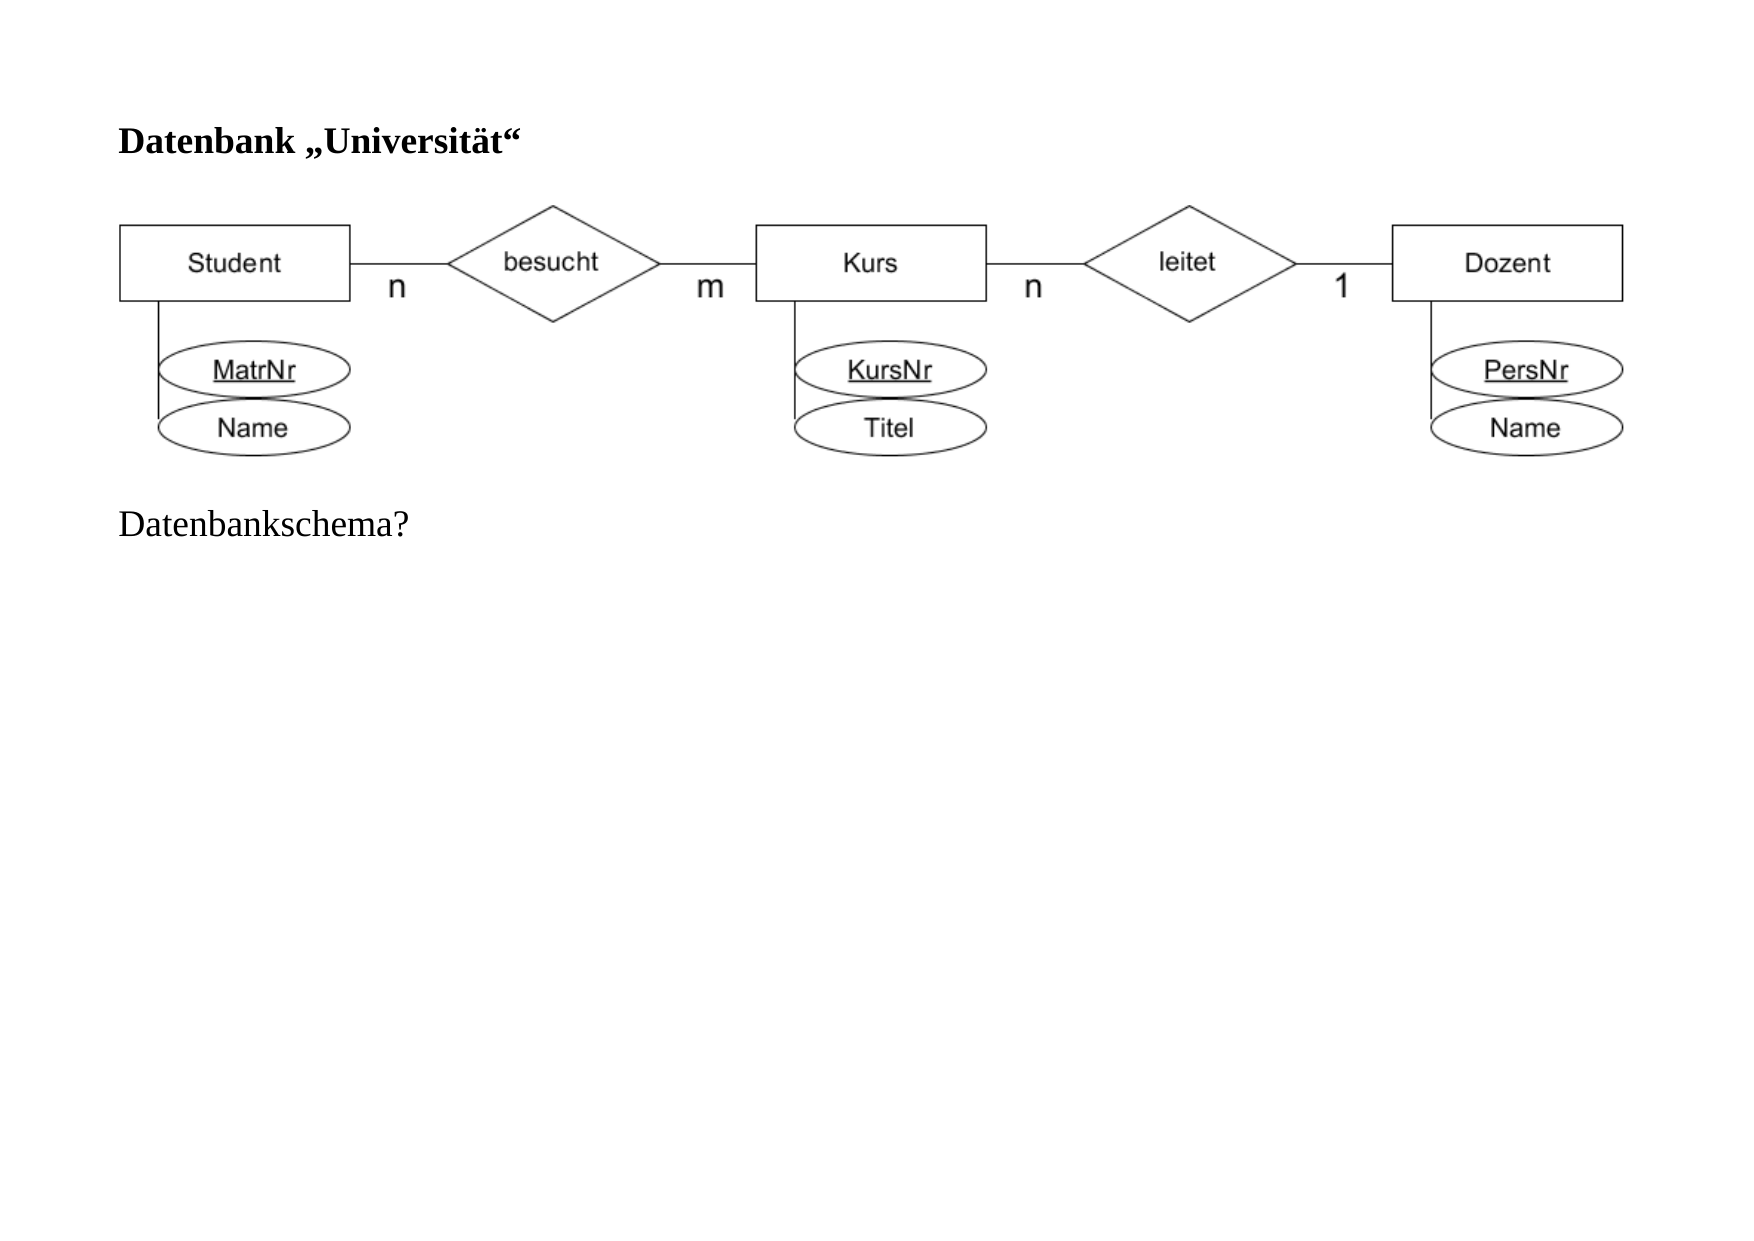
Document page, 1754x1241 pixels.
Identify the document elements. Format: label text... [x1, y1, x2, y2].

picture [118, 204, 1625, 458]
text Datenbank „Universität“ [118, 118, 1636, 161]
text Datenbankschema? [118, 501, 1636, 544]
